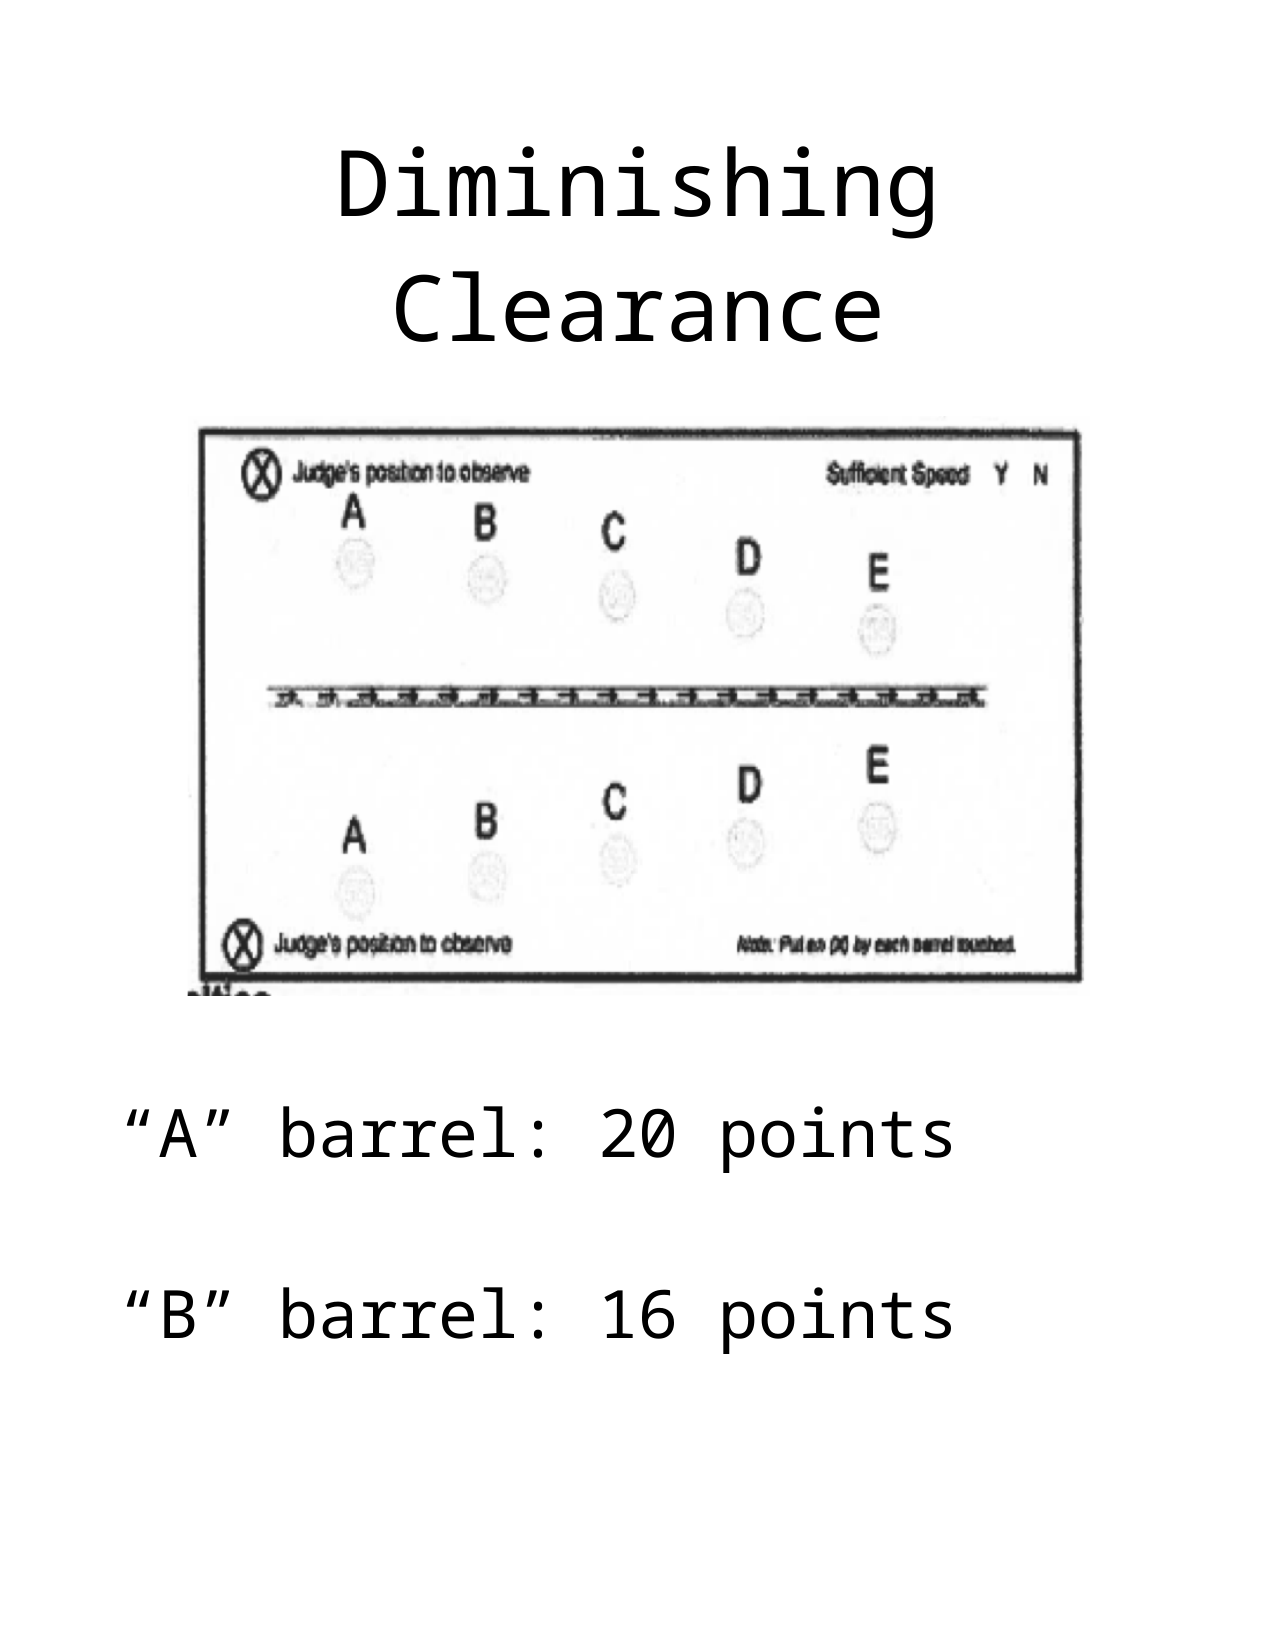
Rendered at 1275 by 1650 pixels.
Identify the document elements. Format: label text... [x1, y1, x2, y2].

text “A” barrel: 20 points [118, 1086, 1157, 1177]
text “B” barrel: 16 points [118, 1268, 1157, 1358]
text Diminishing Clearance [118, 118, 1157, 368]
picture [187, 416, 1090, 996]
